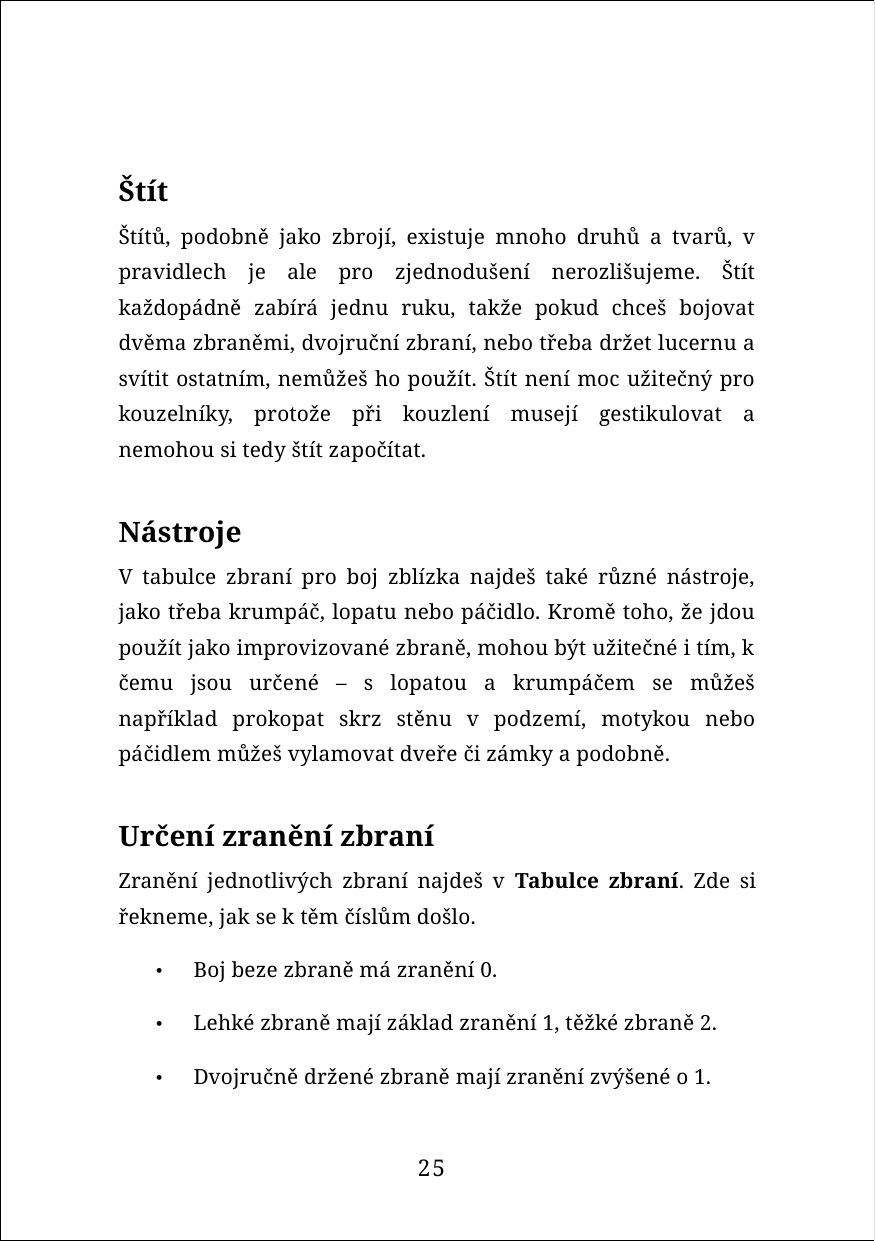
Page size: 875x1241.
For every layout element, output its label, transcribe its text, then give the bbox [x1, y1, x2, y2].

text V tabulce zbraní pro boj zblízka najdeš také různé nástroje, jako třeba krumpáč, lopatu nebo páčidlo. Kromě toho, že jdou použít jako improvizované zbraně, mohou být užitečné i tím, k čemu jsou určené – s lopatou a krumpáčem se můžeš například prokopat skrz stěnu v podzemí, motykou nebo páčidlem můžeš vylamovat dveře či zámky a podobně. [118, 562, 756, 768]
subtitle Štít [118, 172, 756, 210]
text Zranění jednotlivých zbraní najdeš v Tabulce zbraní. Zde si řekneme, jak se k těm číslům došlo. [118, 867, 756, 931]
list Dvojručně držené zbraně mají zranění zvýšené o 1. [156, 1062, 756, 1090]
list Boj beze zbraně má zranění 0. [156, 955, 756, 984]
subtitle Nástroje [118, 512, 756, 550]
list Lehké zbraně mají základ zranění 1, těžké zbraně 2. [156, 1008, 756, 1037]
text Štítů, podobně jako zbrojí, existuje mnoho druhů a tvarů, v pravidlech je ale pro zjednodušení nerozlišujeme. Štít každopádně zabírá jednu ruku, takže pokud chceš bojovat dvěma zbraněmi, dvojruční zbraní, nebo třeba držet lucernu a svítit ostatním, nemůžeš ho použít. Štít není moc užitečný pro kouzelníky, protože při kouzlení musejí gestikulovat a nemohou si tedy štít započítat. [118, 222, 756, 463]
subtitle Určení zranění zbraní [118, 816, 756, 855]
